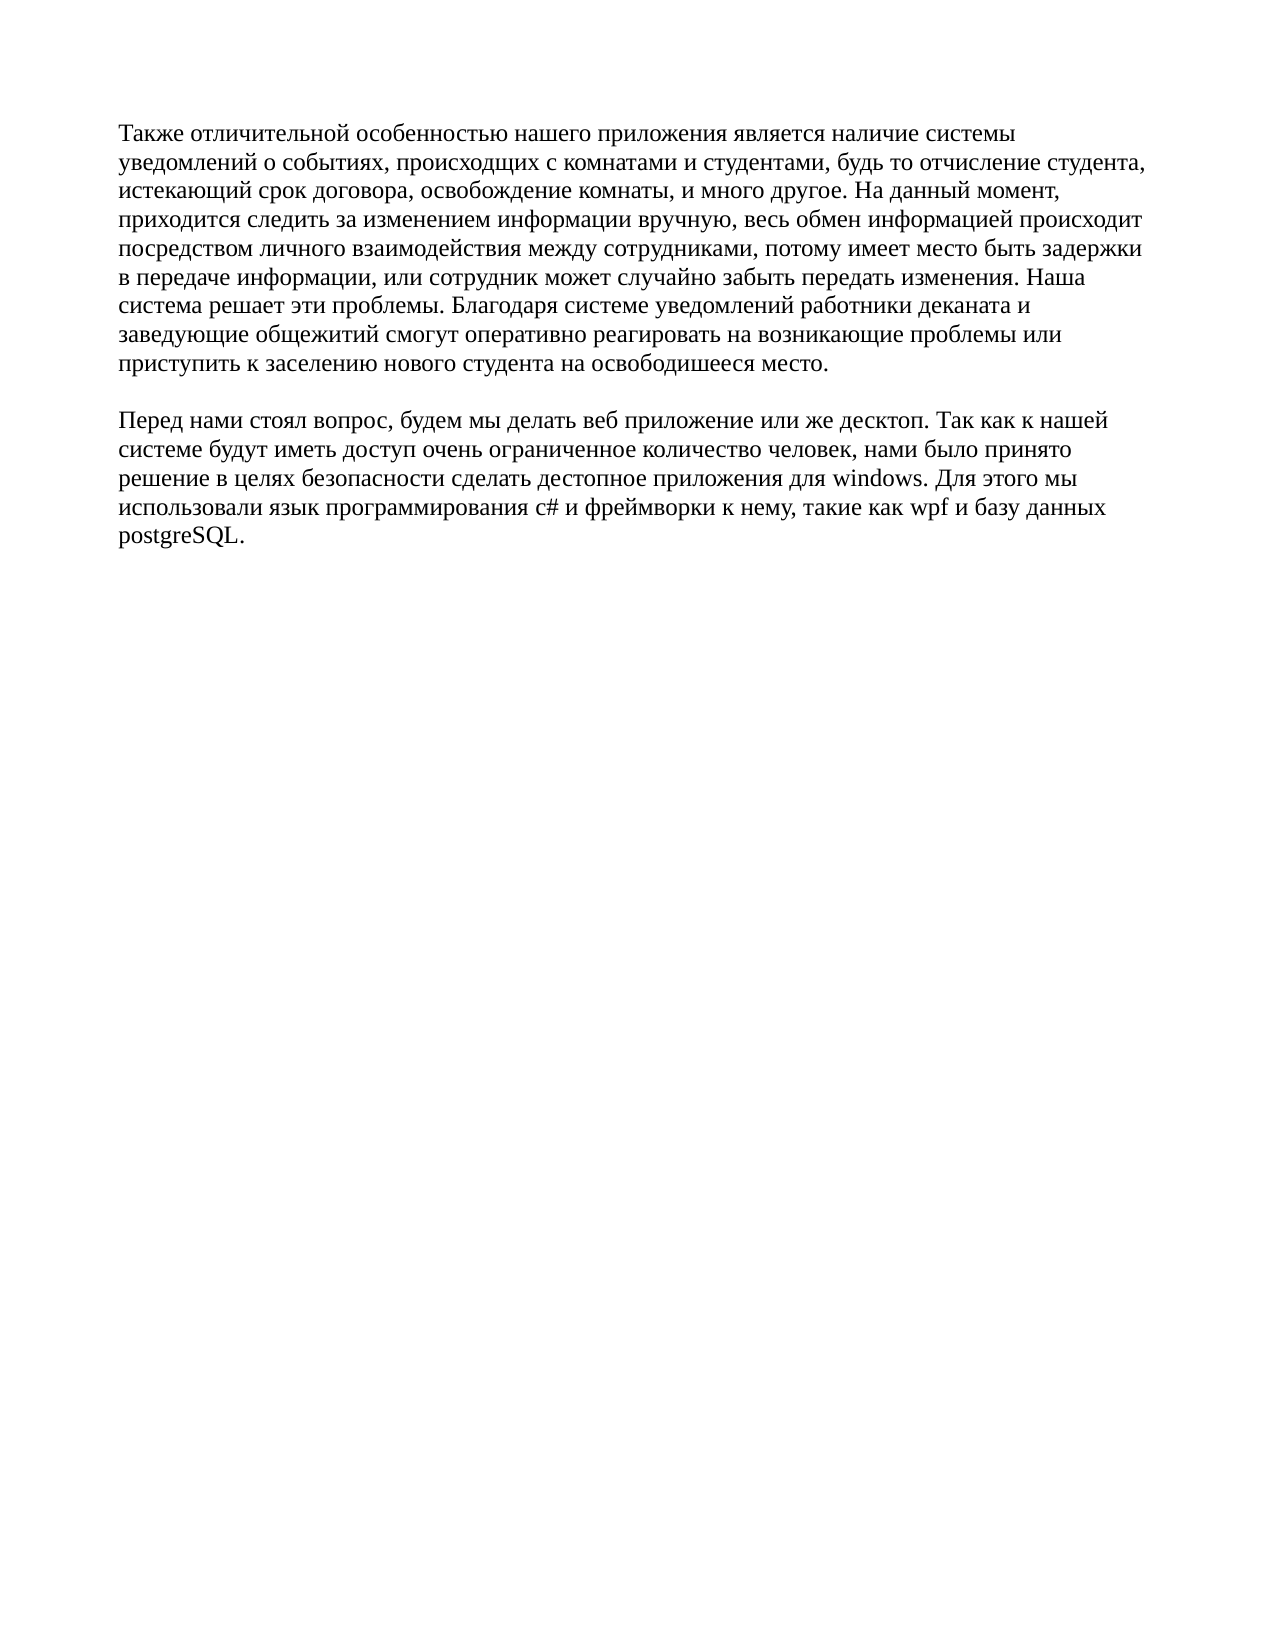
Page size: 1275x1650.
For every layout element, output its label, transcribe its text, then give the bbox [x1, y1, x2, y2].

text Также отличительной особенностью нашего приложения является наличие системы уведомлений о событиях, происходщих с комнатами и студентами, будь то отчисление студента, истекающий срок договора, освобождение комнаты, и много другое. На данный момент, приходится следить за изменением информации вручную, весь обмен информацией происходит посредством личного взаимодействия между сотрудниками, потому имеет место быть задержки в передаче информации, или сотрудник может случайно забыть передать изменения. Наша система решает эти проблемы. Благодаря системе уведомлений работники деканата и заведующие общежитий смогут оперативно реагировать на возникающие проблемы или приступить к заселению нового студента на освободишееся место. Перед нами стоял вопрос, будем мы делать веб приложение или же десктоп. Так как к нашей системе будут иметь доступ очень ограниченное количество человек, нами было принято решение в целях безопасности сделать дестопное приложения для windows. Для этого мы использовали язык программирования c# и фреймворки к нему, такие как wpf и базу данных postgreSQL. [118, 118, 1157, 549]
